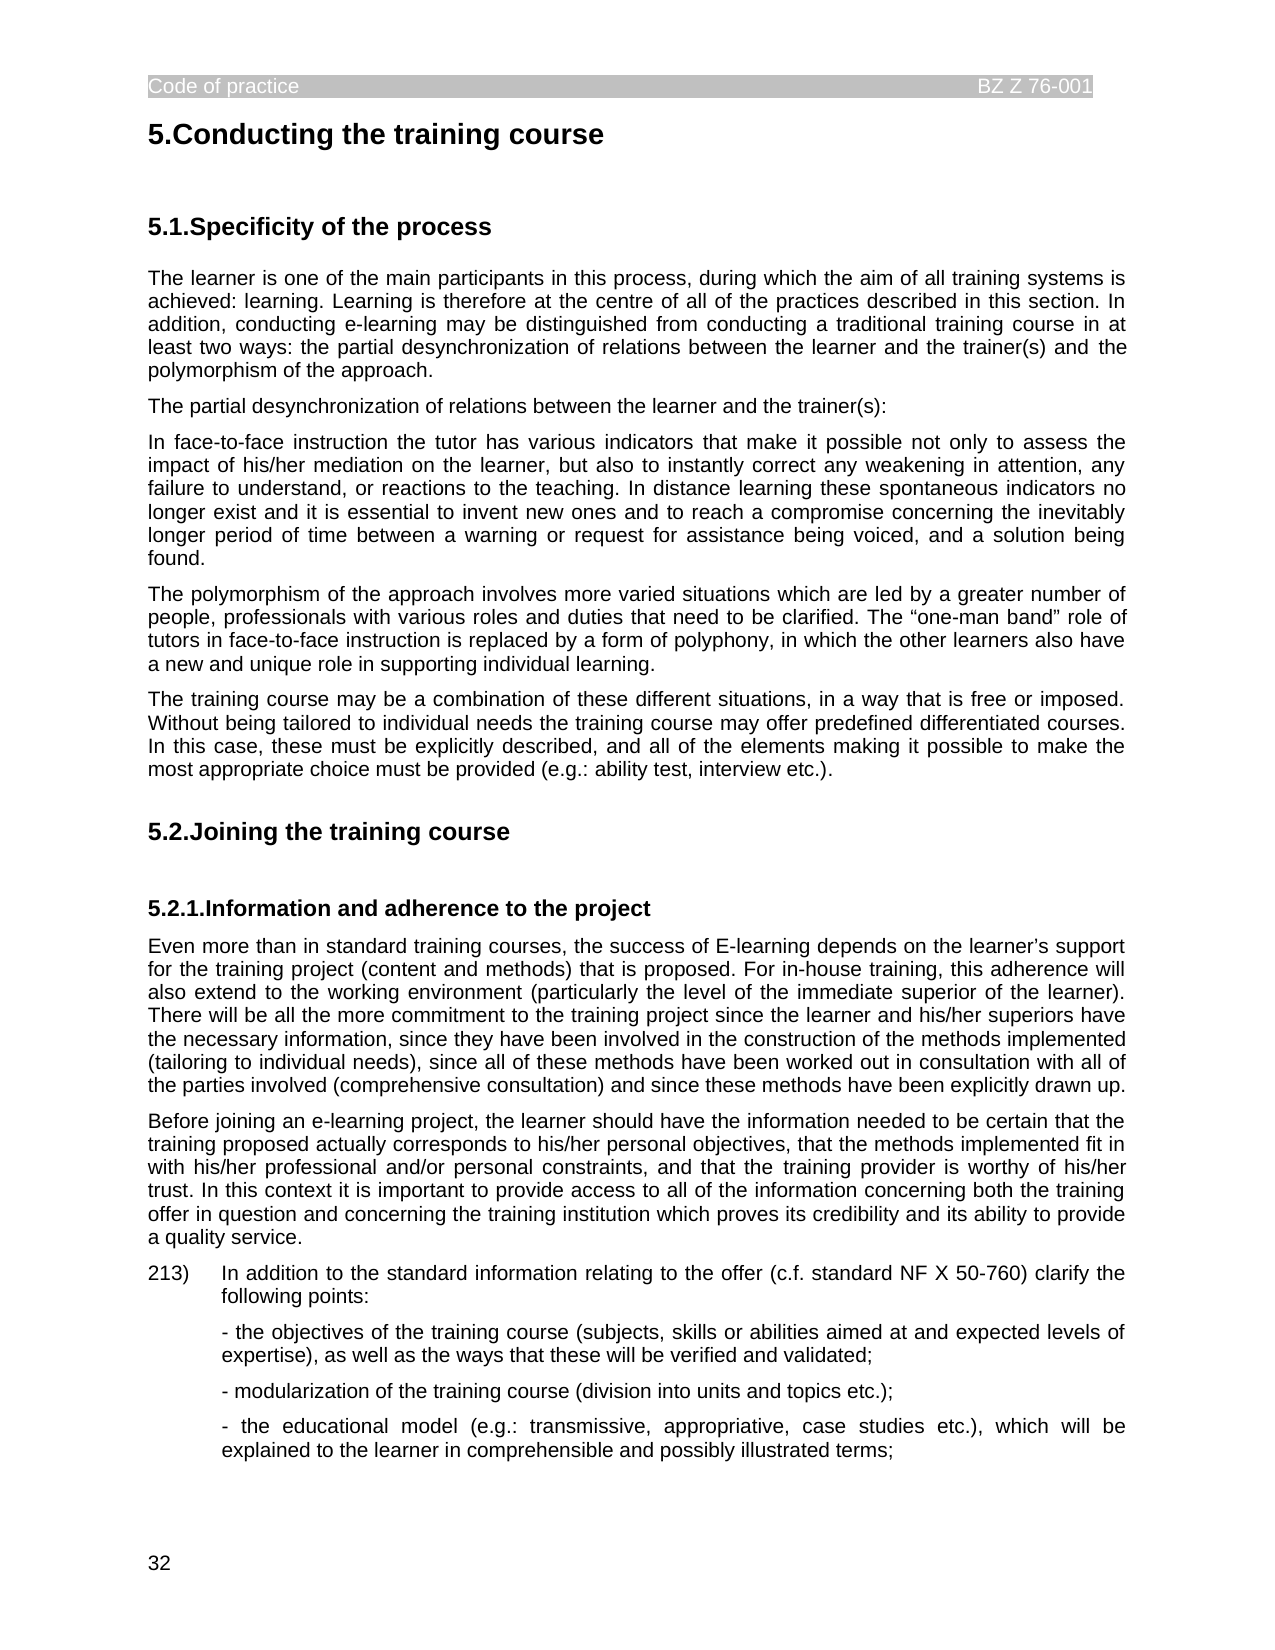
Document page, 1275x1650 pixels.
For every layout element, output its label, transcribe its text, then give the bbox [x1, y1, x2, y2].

text Even more than in standard training courses, the success of E-learning depends on the learner’s support for the training project (content and methods) that is proposed. For in-house training, this adherence will also extend to the working environment (particularly the level of the immediate superior of the learner). There will be all the more commitment to the training project since the learner and his/her superiors have the necessary information, since they have been involved in the construction of the methods implemented (tailoring to individual needs), since all of these methods have been worked out in consultation with all of the parties involved (comprehensive consultation) and since these methods have been explicitly drawn up. [148, 934, 1127, 1097]
text - the educational model (e.g.: transmissive, appropriative, case studies etc.), which will be explained to the learner in comprehensible and possibly illustrated terms; [221, 1415, 1127, 1461]
text - modularization of the training course (division into units and topics etc.); [148, 1379, 1127, 1402]
text The learner is one of the main participants in this process, during which the aim of all training systems is achieved: learning. Learning is therefore at the centre of all of the practices described in this section. In addition, conducting e-learning may be distinguished from conducting a traditional training course in at least two ways: the partial desynchronization of relations between the learner and the trainer(s) and the polymorphism of the approach. [148, 266, 1127, 382]
text 213) In addition to the standard information relating to the offer (c.f. standard NF X 50-760) clarify the following points: [148, 1261, 1127, 1308]
text The training course may be a combination of these different situations, in a way that is free or imposed. Without being tailored to individual needs the training course may offer predefined differentiated courses. In this case, these must be explicitly described, and all of the elements making it possible to make the most appropriate choice must be provided (e.g.: ability test, interview etc.). [148, 688, 1127, 781]
text The polymorphism of the approach involves more varied situations which are led by a greater number of people, professionals with various roles and duties that need to be clarified. The “one-man band” role of tutors in face-to-face instruction is replaced by a form of polyphony, in which the other learners also have a new and unique role in supporting individual learning. [148, 582, 1127, 675]
text In face-to-face instruction the tutor has various indicators that make it possible not only to assess the impact of his/her mediation on the learner, but also to instantly correct any weakening in attention, any failure to understand, or reactions to the teaching. In distance learning these spontaneous indicators no longer exist and it is essential to invent new ones and to reach a compromise concerning the inevitably longer period of time between a warning or request for assistance being voiced, and a solution being found. [148, 431, 1127, 570]
text Before joining an e-learning project, the learner should have the information needed to be certain that the training proposed actually corresponds to his/her personal objectives, that the methods implemented fit in with his/her professional and/or personal constraints, and that the training provider is worthy of his/her trust. In this context it is important to provide access to all of the information concerning both the training offer in question and concerning the training institution which proves its credibility and its ability to provide a quality service. [148, 1109, 1127, 1249]
subtitle Specificity of the process [148, 213, 1127, 241]
subtitle Conducting the training course [148, 118, 1127, 151]
subtitle Joining the training course [148, 818, 1127, 846]
text The partial desynchronization of relations between the learner and the trainer(s): [148, 395, 1127, 418]
subtitle Information and adherence to the project [148, 896, 1127, 922]
text - the objectives of the training course (subjects, skills or abilities aimed at and expected levels of expertise), as well as the ways that these will be verified and validated; [221, 1320, 1127, 1367]
